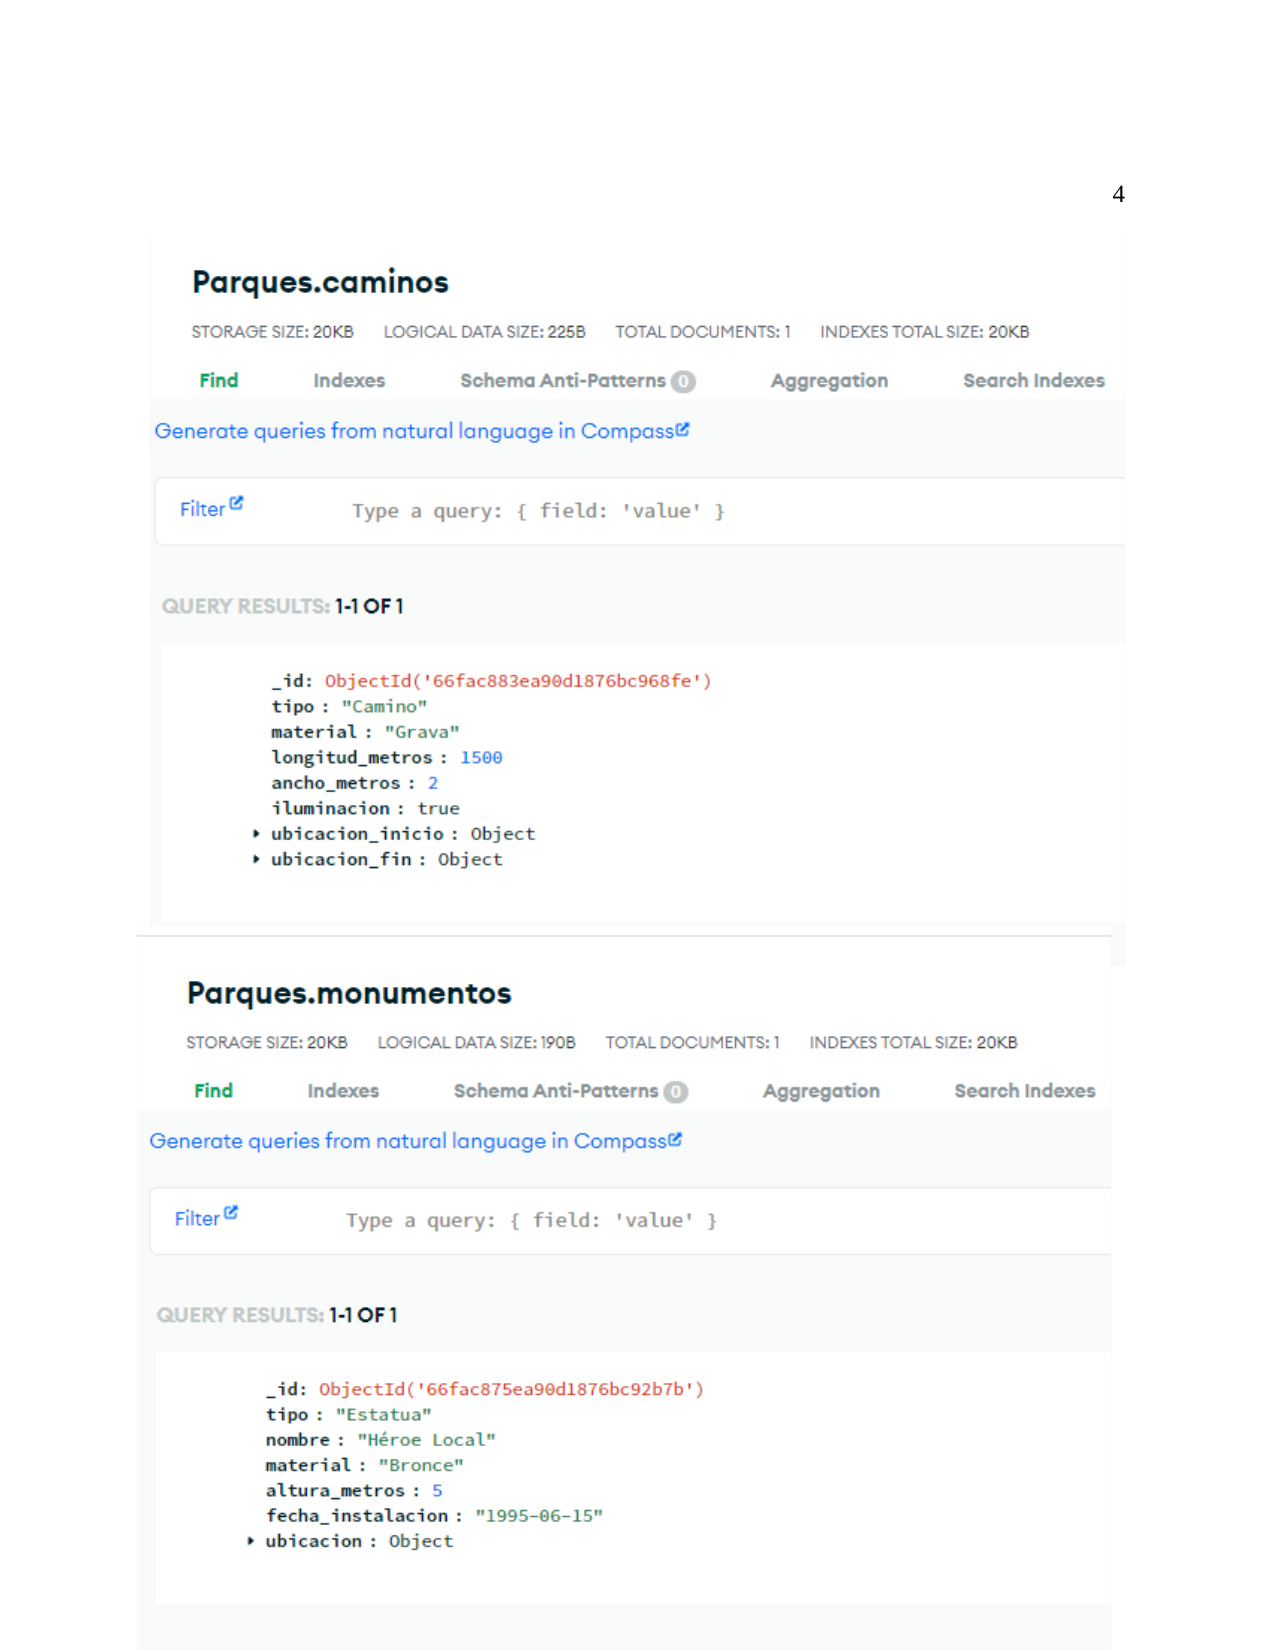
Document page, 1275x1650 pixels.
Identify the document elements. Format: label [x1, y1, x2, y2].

picture [136, 237, 1125, 1650]
